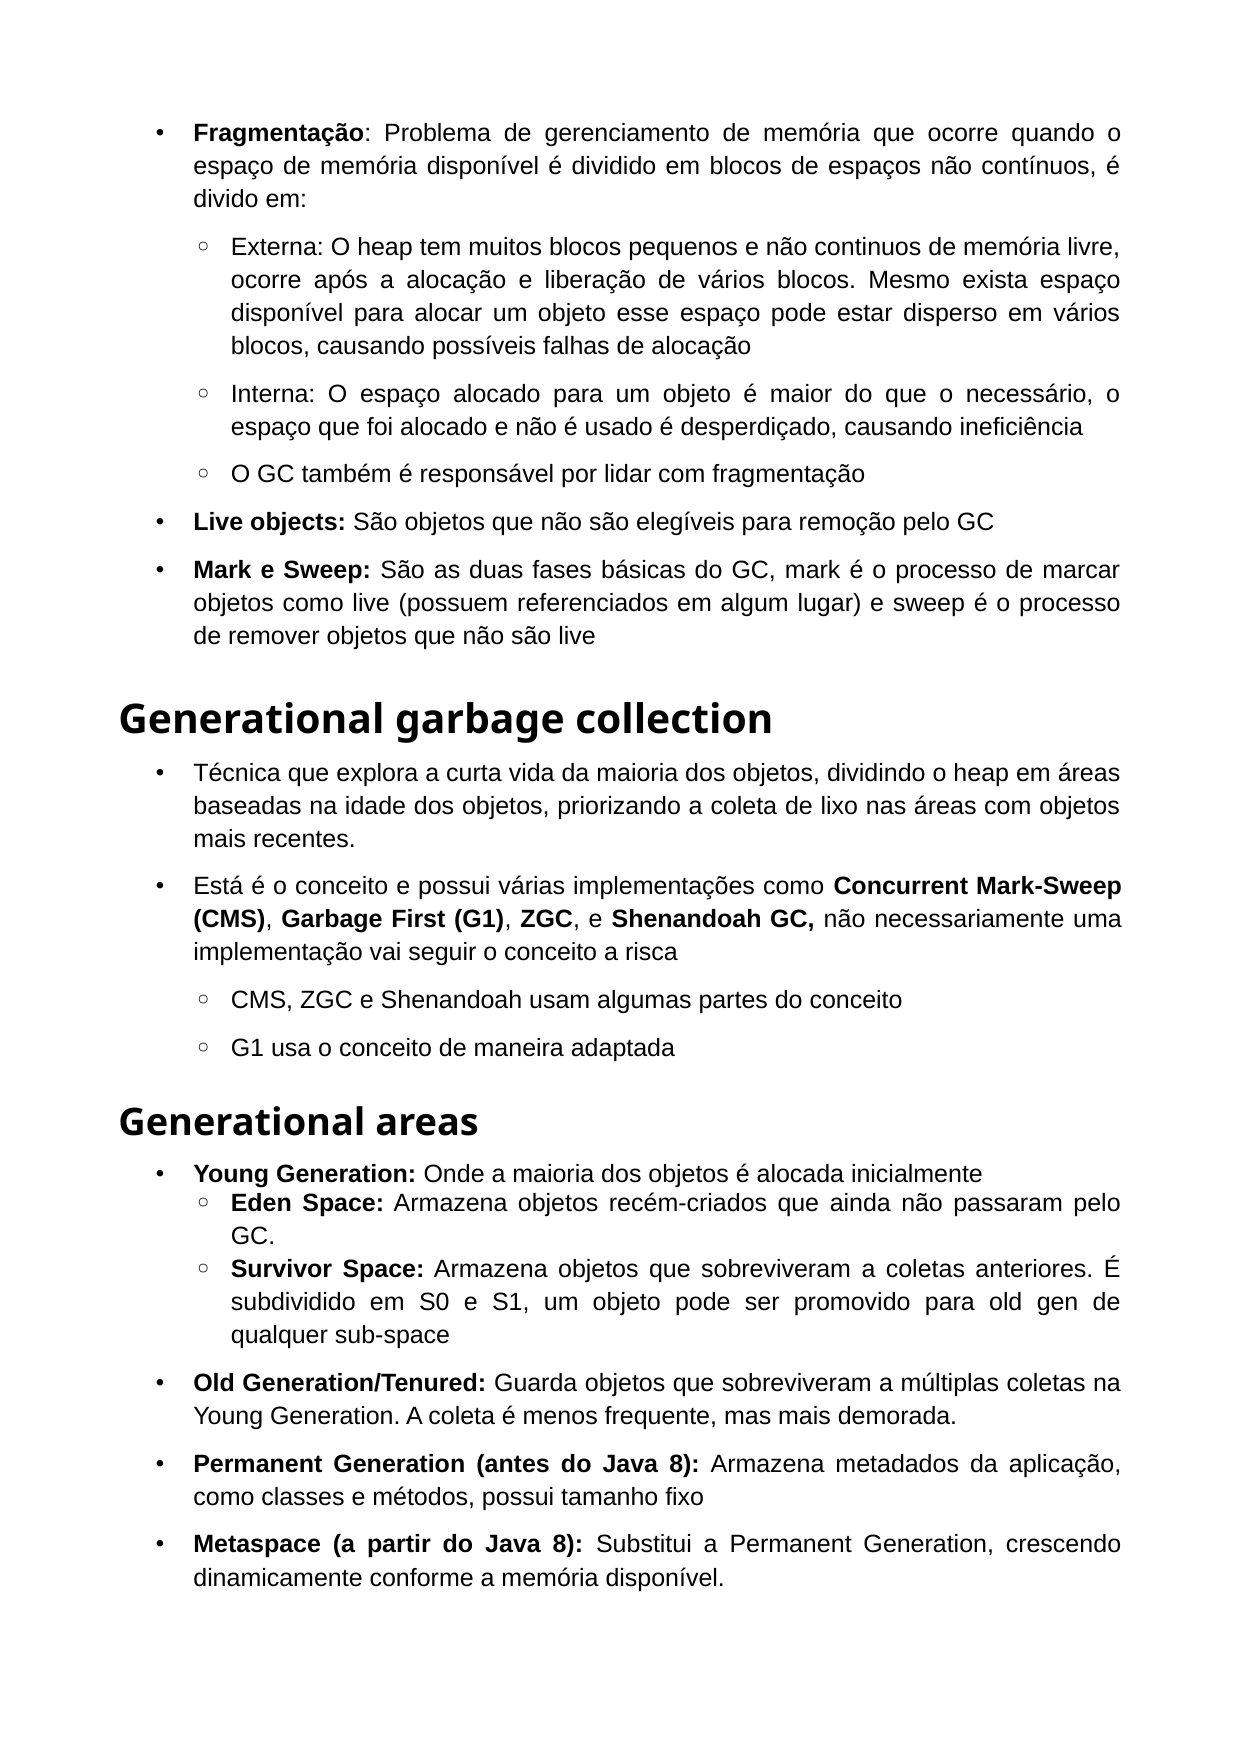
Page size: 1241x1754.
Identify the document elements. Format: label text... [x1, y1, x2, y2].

subtitle Generational areas [118, 1095, 1122, 1147]
list Eden Space: Armazena objetos recém-criados que ainda não passaram pelo GC. [193, 1188, 1122, 1250]
list Mark e Sweep: São as duas fases básicas do GC, mark é o processo de marcar objetos como live (possuem referenciados em algum lugar) e sweep é o processo de remover objetos que não são live [156, 555, 1122, 650]
list Está é o conceito e possui várias implementações como Concurrent Mark-Sweep (CMS), Garbage First (G1), ZGC, e Shenandoah GC, não necessariamente uma implementação vai seguir o conceito a risca [156, 871, 1122, 966]
list Técnica que explora a curta vida da maioria dos objetos, dividindo o heap em áreas baseadas na idade dos objetos, priorizando a coleta de lixo nas áreas com objetos mais recentes. [156, 757, 1122, 852]
list Fragmentação: Problema de gerenciamento de memória que ocorre quando o espaço de memória disponível é dividido em blocos de espaços não contínuos, é divido em: [156, 118, 1122, 213]
list O GC também é responsável por lidar com fragmentação [193, 459, 1122, 488]
subtitle Generational garbage collection [118, 689, 1122, 745]
list CMS, ZGC e Shenandoah usam algumas partes do conceito [193, 985, 1122, 1014]
list Permanent Generation (antes do Java 8): Armazena metadados da aplicação, como classes e métodos, possui tamanho fixo [156, 1449, 1122, 1511]
list Old Generation/Tenured: Guarda objetos que sobreviveram a múltiplas coletas na Young Generation. A coleta é menos frequente, mas mais demorada. [156, 1368, 1122, 1430]
list Interna: O espaço alocado para um objeto é maior do que o necessário, o espaço que foi alocado e não é usado é desperdiçado, causando ineficiência [193, 379, 1122, 441]
list Young Generation: Onde a maioria dos objetos é alocada inicialmente [156, 1159, 1122, 1188]
list Metaspace (a partir do Java 8): Substitui a Permanent Generation, crescendo dinamicamente conforme a memória disponível. [156, 1529, 1122, 1591]
list Externa: O heap tem muitos blocos pequenos e não continuos de memória livre, ocorre após a alocação e liberação de vários blocos. Mesmo exista espaço disponível para alocar um objeto esse espaço pode estar disperso em vários blocos, causando possíveis falhas de alocação [193, 232, 1122, 360]
list G1 usa o conceito de maneira adaptada [193, 1033, 1122, 1062]
list Survivor Space: Armazena objetos que sobreviveram a coletas anteriores. É subdividido em S0 e S1, um objeto pode ser promovido para old gen de qualquer sub-space [193, 1254, 1122, 1349]
list Live objects: São objetos que não são elegíveis para remoção pelo GC [156, 507, 1122, 536]
